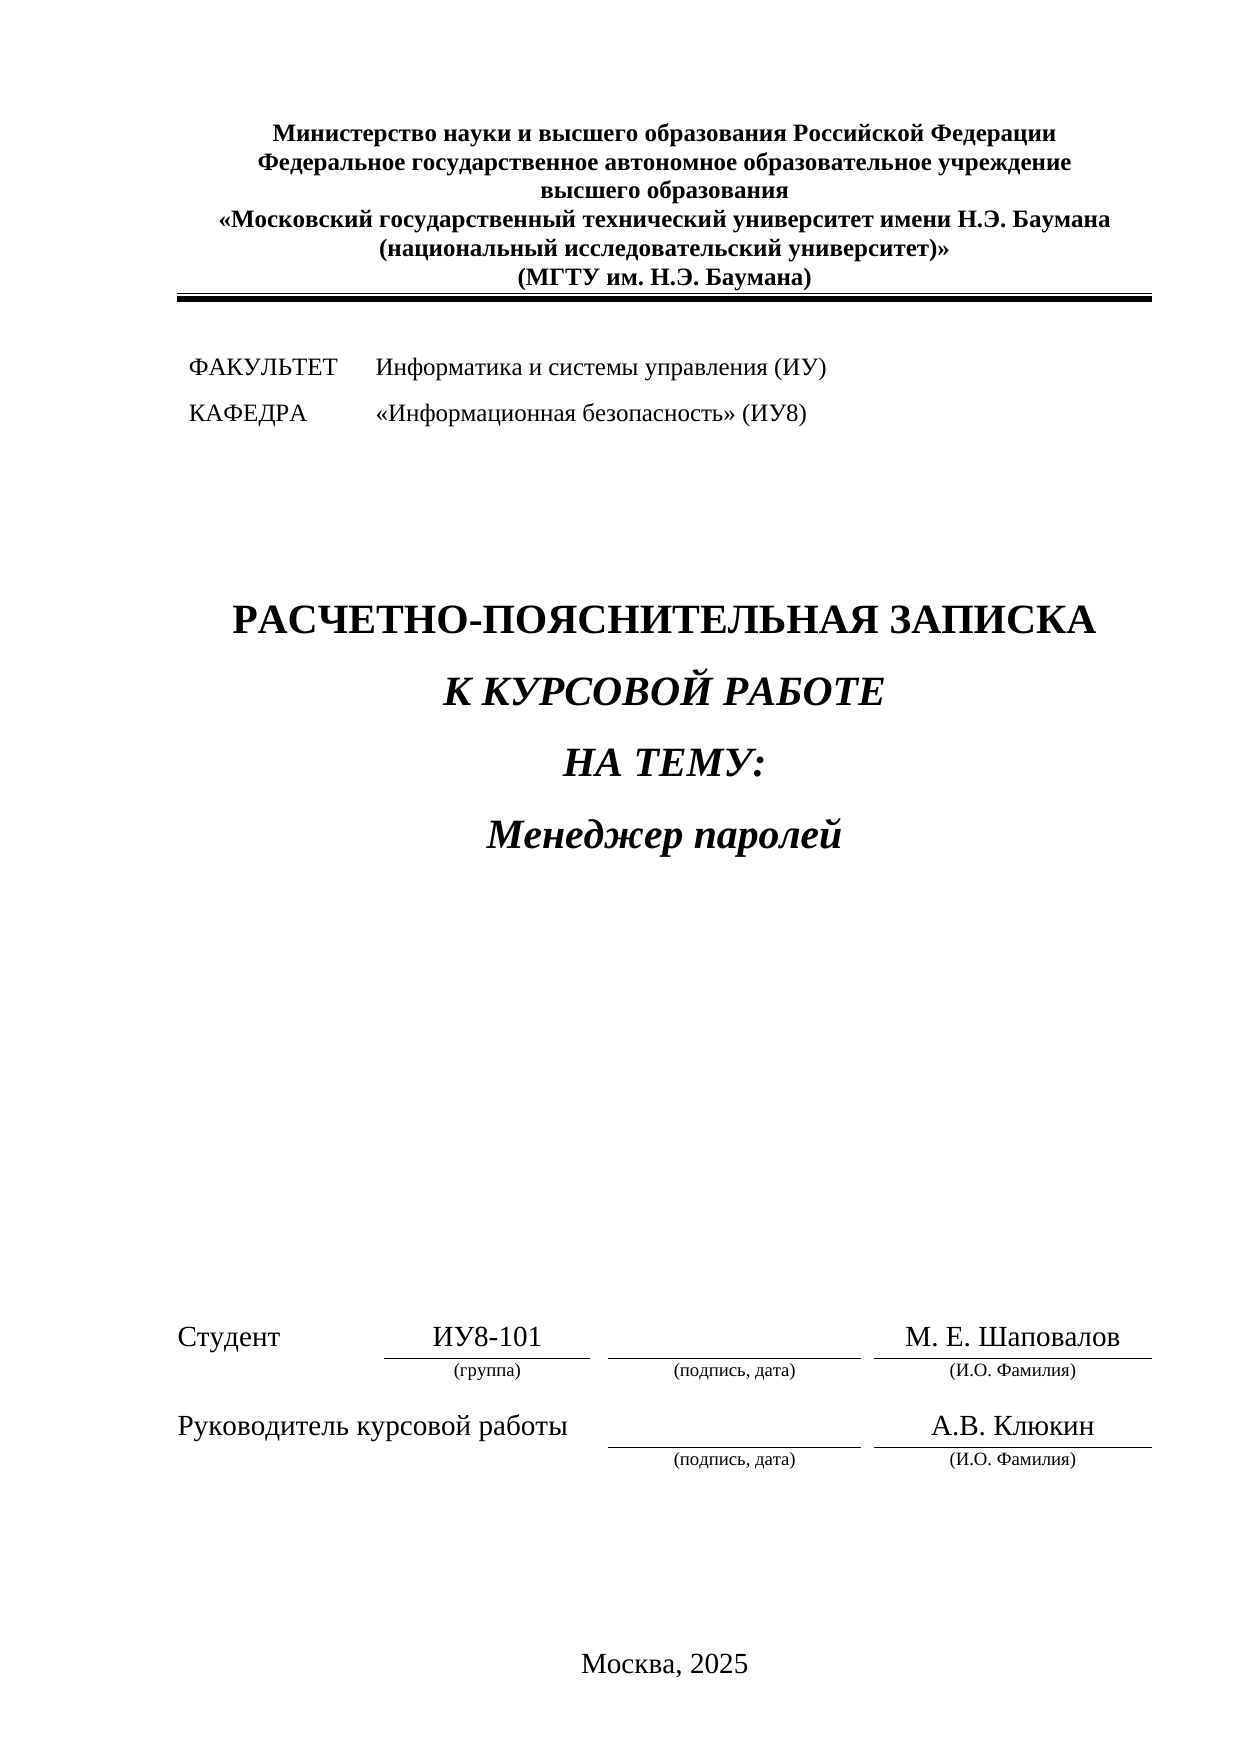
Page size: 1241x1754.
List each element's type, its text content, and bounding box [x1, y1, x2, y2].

table_cell [590, 1402, 608, 1447]
table_header ИУ8-101 [384, 1313, 590, 1358]
table_header [861, 1313, 874, 1358]
text Менеджер паролей [177, 810, 1152, 858]
table_cell [590, 1447, 608, 1491]
table_cell Руководитель курсовой работы [177, 1402, 590, 1447]
table_header Факультет [177, 353, 364, 398]
table_cell [177, 1358, 384, 1402]
table_cell (группа) [384, 1359, 590, 1402]
table_cell (подпись, дата) [608, 1359, 861, 1402]
table_cell (И.О. Фамилия) [874, 1359, 1152, 1402]
text высшего образования [177, 176, 1152, 204]
table_cell (И.О. Фамилия) [874, 1448, 1152, 1491]
table_cell [590, 1358, 608, 1402]
text К КУРСОВОЙ РАБОТЕ [177, 666, 1152, 714]
table_header [608, 1313, 861, 1358]
text РАСЧЕТНО-ПОЯСНИТЕЛЬНАЯ ЗАПИСКА [177, 594, 1152, 642]
table_cell Кафедра [177, 398, 364, 443]
text Федеральное государственное автономное образовательное учреждение [177, 147, 1152, 176]
table_cell [861, 1447, 874, 1491]
table_cell (подпись, дата) [608, 1448, 861, 1491]
table_header Студент [177, 1313, 384, 1358]
table_cell [861, 1402, 874, 1447]
text (национальный исследовательский университет)» [177, 233, 1152, 262]
text Министерство науки и высшего образования Российской Федерации [177, 118, 1152, 147]
table_header М. Е. Шаповалов [874, 1313, 1152, 1358]
table_header Информатика и системы управления (ИУ) [364, 353, 1152, 398]
table_cell «Информационная безопасность» (ИУ8) [364, 398, 1152, 443]
table_cell [861, 1358, 874, 1402]
text НА ТЕМУ: [177, 738, 1152, 786]
table_cell [177, 1447, 590, 1491]
table_header [590, 1313, 608, 1358]
text «Московский государственный технический университет имени Н.Э. Баумана [177, 204, 1152, 233]
table_cell А.В. Клюкин [874, 1402, 1152, 1447]
text (МГТУ им. Н.Э. Баумана) [177, 262, 1152, 293]
table_cell [608, 1402, 861, 1447]
